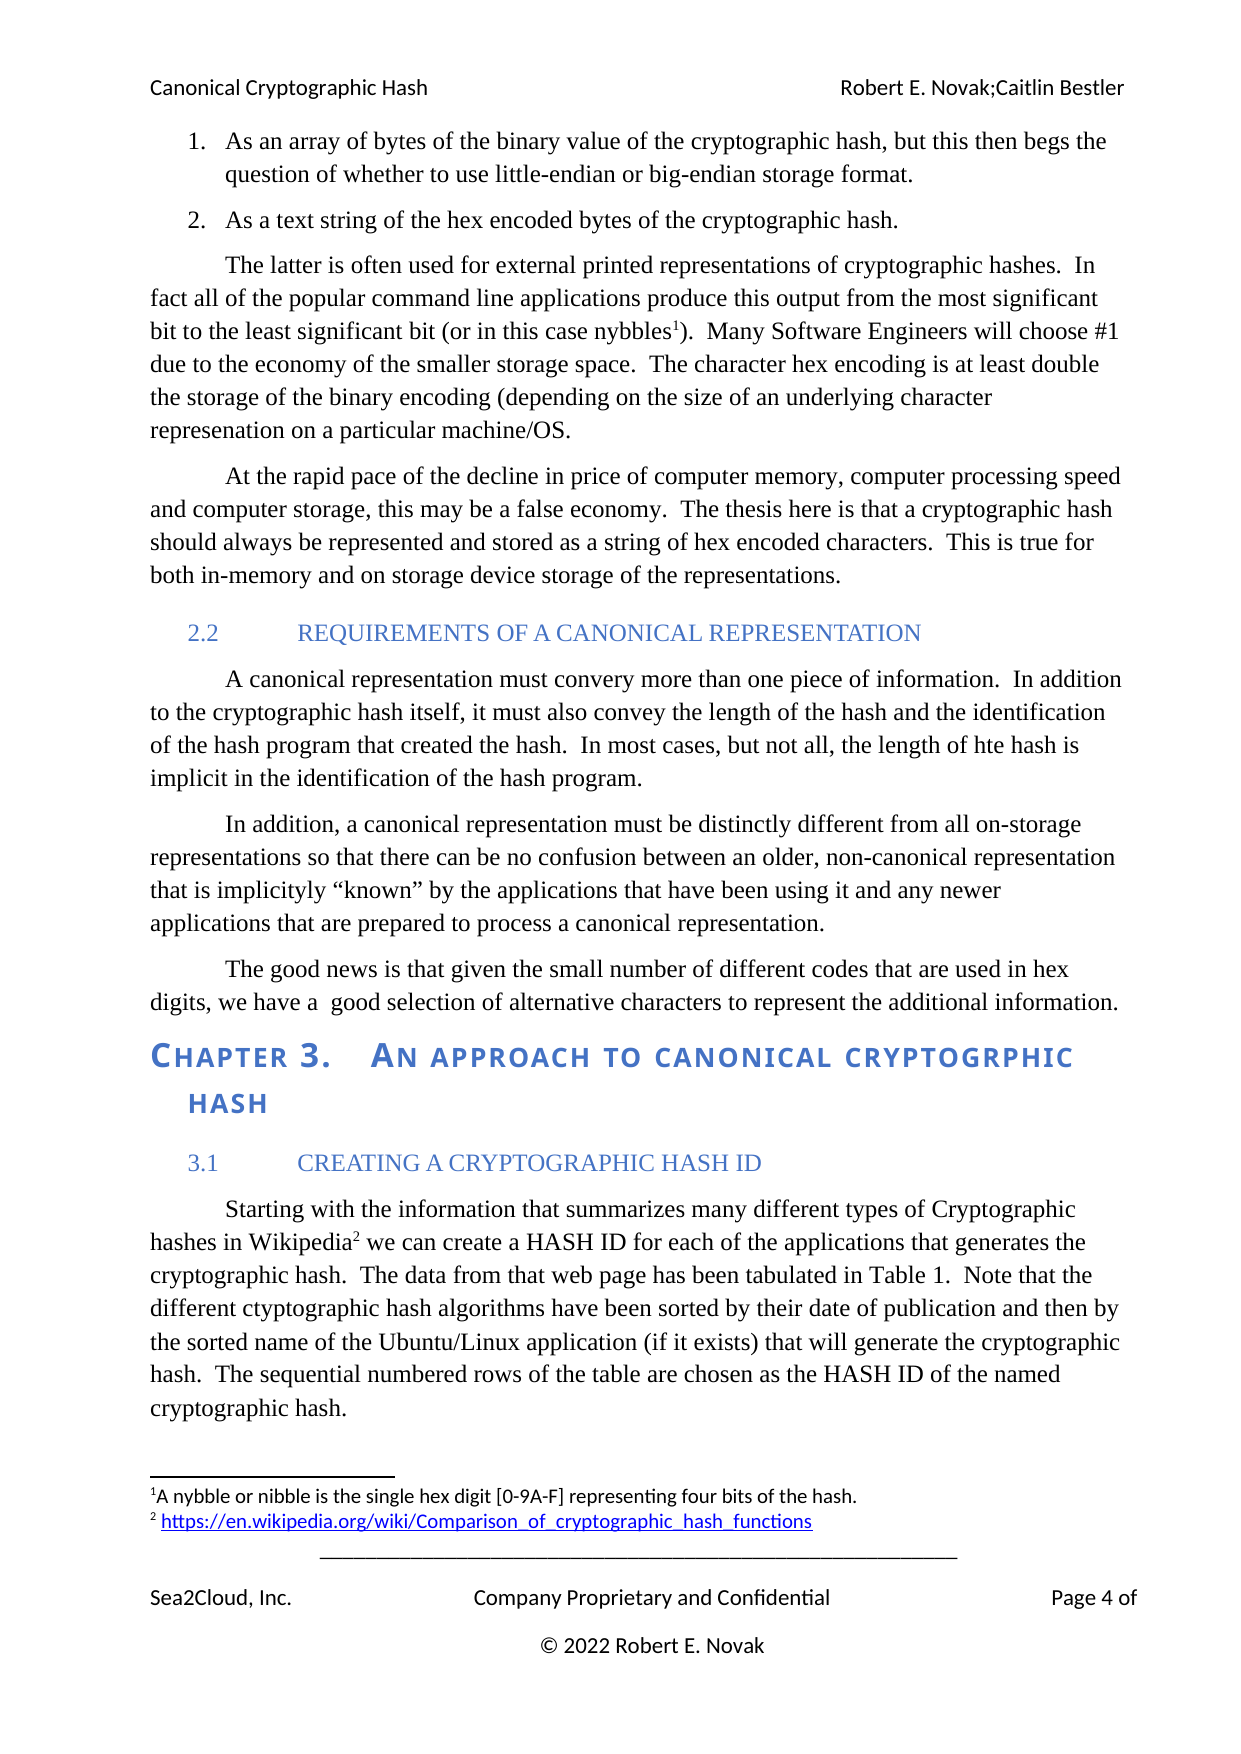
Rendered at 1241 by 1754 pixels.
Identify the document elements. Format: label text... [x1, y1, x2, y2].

subtitle An approach to canonical cryptogrphic hash [150, 1032, 1128, 1123]
text A canonical representation must convery more than one piece of information. In addition to the cryptographic hash itself, it must also convey the length of the hash and the identification of the hash program that created the hash. In most cases, but not all, the length of hte hash is implicit in the identification of the hash program. [150, 664, 1128, 792]
text At the rapid pace of the decline in price of computer memory, computer processing speed and computer storage, this may be a false economy. The thesis here is that a cryptographic hash should always be represented and stored as a string of hex encoded characters. This is true for both in-memory and on storage device storage of the representations. [150, 461, 1128, 589]
subtitle Creating a cryptographic Hash ID [187, 1148, 1128, 1177]
list As an array of bytes of the binary value of the cryptographic hash, but this then begs the question of whether to use little-endian or big-endian storage format. [187, 126, 1128, 188]
list As a text string of the hex encoded bytes of the cryptographic hash. [187, 205, 1128, 233]
text Starting with the information that summarizes many different types of Cryptographic hashes in Wikipedia we can create a HASH ID for each of the applications that generates the cryptographic hash. The data from that web page has been tabulated in Table 1. Note that the different ctyptographic hash algorithms have been sorted by their date of publication and then by the sorted name of the Ubuntu/Linux application (if it exists) that will generate the cryptographic hash. The sequential numbered rows of the table are chosen as the HASH ID of the named cryptographic hash. [150, 1194, 1128, 1421]
text A nybble or nibble is the single hex digit [0-9A-F] representing four bits of the hash. [150, 1483, 1128, 1508]
text https://en.wikipedia.org/wiki/Comparison_of_cryptographic_hash_functions [150, 1508, 1128, 1534]
text The latter is often used for external printed representations of cryptographic hashes. In fact all of the popular command line applications produce this output from the most significant bit to the least significant bit (or in this case nybbles). Many Software Engineers will choose #1 due to the economy of the smaller storage space. The character hex encoding is at least double the storage of the binary encoding (depending on the size of an underlying character represenation on a particular machine/OS. [150, 250, 1128, 444]
text In addition, a canonical representation must be distinctly different from all on-storage representations so that there can be no confusion between an older, non-canonical representation that is implicityly “known” by the applications that have been using it and any newer applications that are prepared to process a canonical representation. [150, 809, 1128, 937]
text The good news is that given the small number of different codes that are used in hex digits, we have a good selection of alternative characters to represent the additional information. [150, 954, 1128, 1015]
subtitle Requirements of a canonical representation [187, 618, 1128, 647]
